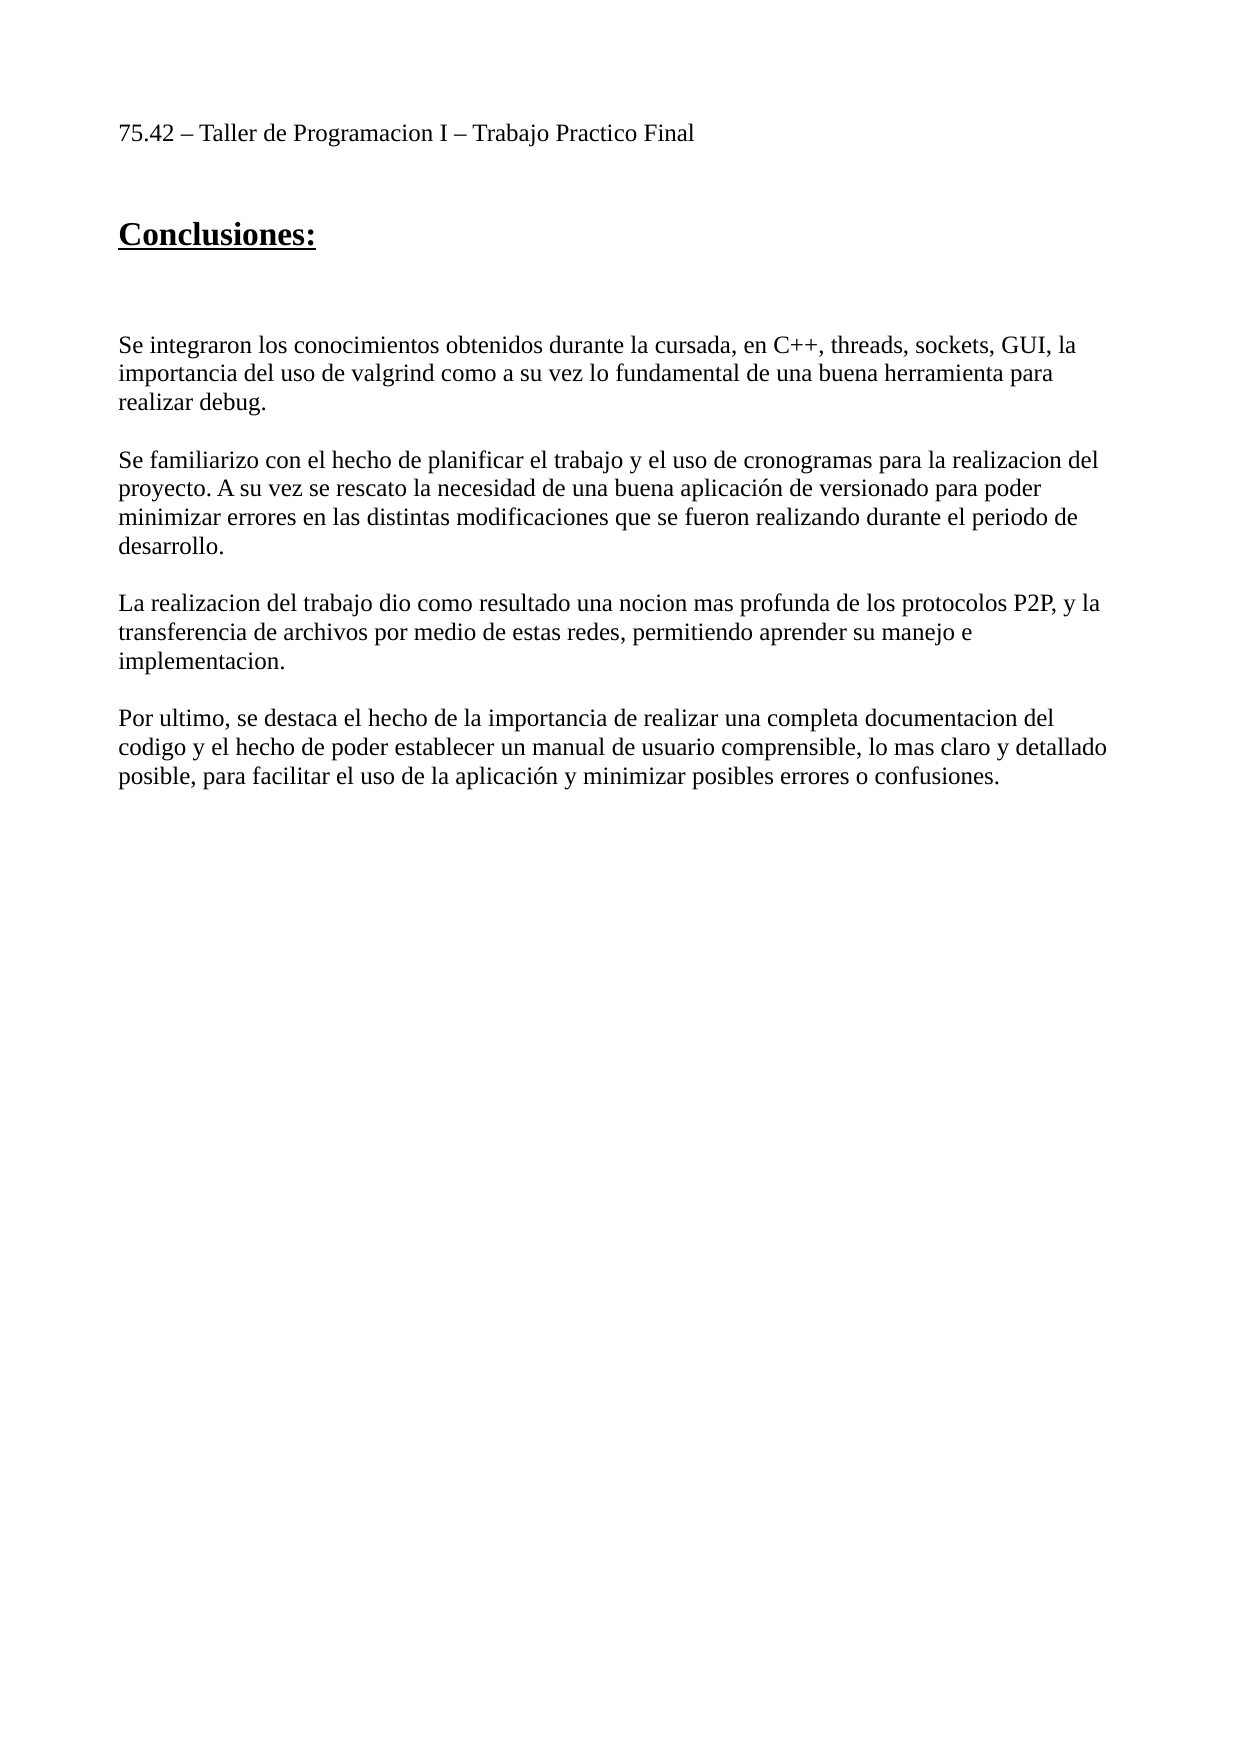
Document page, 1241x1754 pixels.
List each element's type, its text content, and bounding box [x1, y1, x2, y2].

text Conclusiones: [118, 215, 1122, 253]
text Por ultimo, se destaca el hecho de la importancia de realizar una completa documentacion del codigo y el hecho de poder establecer un manual de usuario comprensible, lo mas claro y detallado posible, para facilitar el uso de la aplicación y minimizar posibles errores o confusiones. [118, 703, 1122, 790]
text Se familiarizo con el hecho de planificar el trabajo y el uso de cronogramas para la realizacion del proyecto. A su vez se rescato la necesidad de una buena aplicación de versionado para poder minimizar errores en las distintas modificaciones que se fueron realizando durante el periodo de desarrollo. [118, 445, 1122, 560]
text La realizacion del trabajo dio como resultado una nocion mas profunda de los protocolos P2P, y la transferencia de archivos por medio de estas redes, permitiendo aprender su manejo e implementacion. [118, 588, 1122, 675]
text Se integraron los conocimientos obtenidos durante la cursada, en C++, threads, sockets, GUI, la importancia del uso de valgrind como a su vez lo fundamental de una buena herramienta para realizar debug. [118, 330, 1122, 416]
